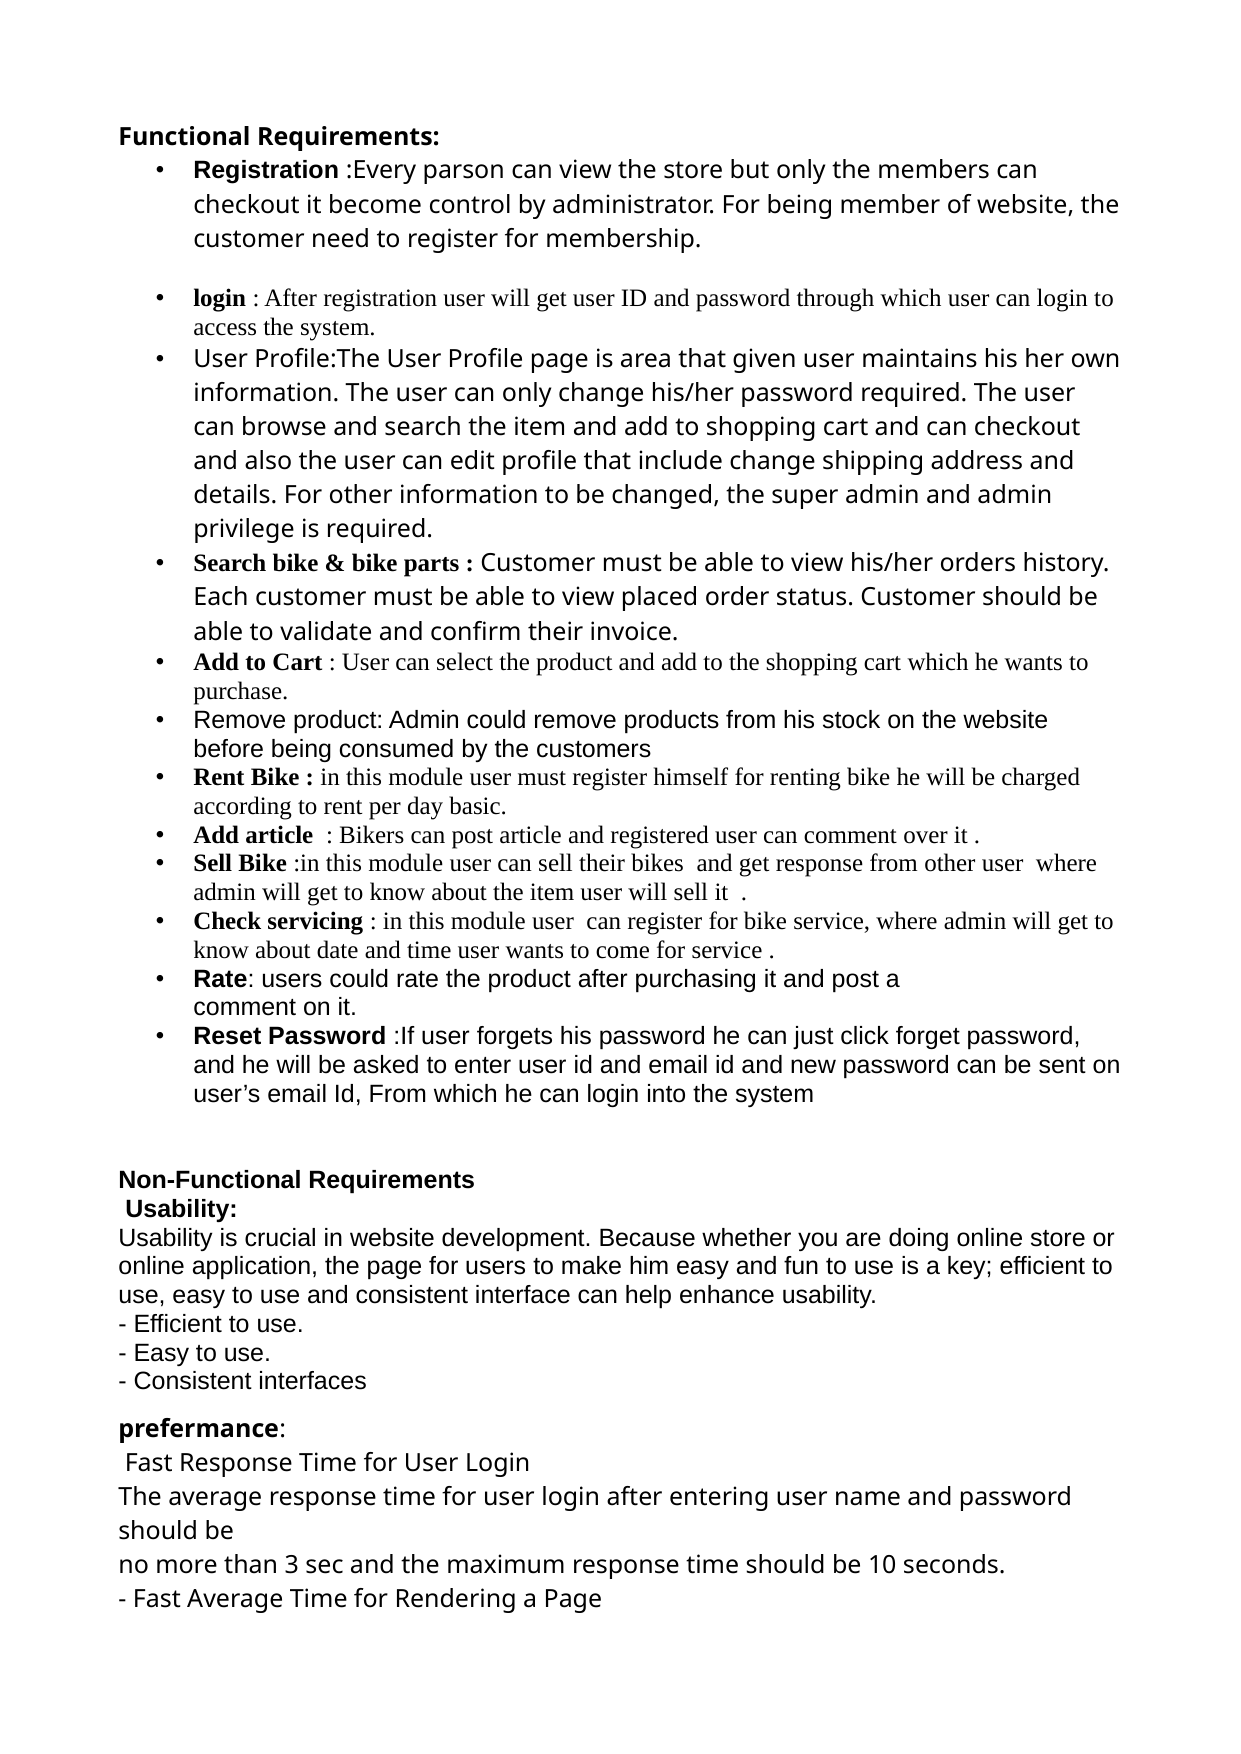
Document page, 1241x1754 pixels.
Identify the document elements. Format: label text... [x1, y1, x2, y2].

text Usability: [118, 1194, 1122, 1222]
list Add to Cart : User can select the product and add to the shopping cart which he wants to purchase. [156, 647, 1122, 705]
list comment on it. [156, 992, 1122, 1021]
list Search bike & bike parts : Customer must be able to view his/her orders history. Each customer must be able to view placed order status. Customer should be able to validate and confirm their invoice. [156, 545, 1122, 647]
text Usability is crucial in website development. Because whether you are doing online store or online application, the page for users to make him easy and fun to use is a key; efficient to use, easy to use and consistent interface can help enhance usability. - Efficient to use. - Easy to use. - Consistent interfaces [118, 1222, 1122, 1395]
list Rent Bike : in this module user must register himself for renting bike he will be charged according to rent per day basic. [156, 762, 1122, 820]
list Remove product: Admin could remove products from his stock on the website before being consumed by the customers [156, 705, 1122, 762]
list Sell Bike :in this module user can sell their bikes and get response from other user where admin will get to know about the item user will sell it . [156, 848, 1122, 906]
text Functional Requirements: [118, 118, 1122, 152]
text prefermance: [118, 1411, 1122, 1445]
list Rate: users could rate the product after purchasing it and post a [156, 963, 1122, 992]
list User Profile:The User Profile page is area that given user maintains his her own information. The user can only change his/her password required. The user can browse and search the item and add to shopping cart and can checkout and also the user can edit profile that include change shipping address and details. For other information to be changed, the super admin and admin privilege is required. [156, 341, 1122, 545]
list login : After registration user will get user ID and password through which user can login to access the system. [156, 283, 1122, 341]
text Non-Functional Requirements [118, 1165, 1122, 1194]
list Add article : Bikers can post article and registered user can comment over it . [156, 820, 1122, 848]
list Registration :Every parson can view the store but only the members can checkout it become control by administrator. For being member of website, the customer need to register for membership. [156, 152, 1122, 283]
list Reset Password :If user forgets his password he can just click forget password, and he will be asked to enter user id and email id and new password can be sent on user’s email Id, From which he can login into the system [156, 1021, 1122, 1107]
text Fast Response Time for User Login The average response time for user login after entering user name and password should be no more than 3 sec and the maximum response time should be 10 seconds. - Fast Average Time for Rendering a Page [118, 1445, 1122, 1615]
list Check servicing : in this module user can register for bike service, where admin will get to know about date and time user wants to come for service . [156, 906, 1122, 963]
